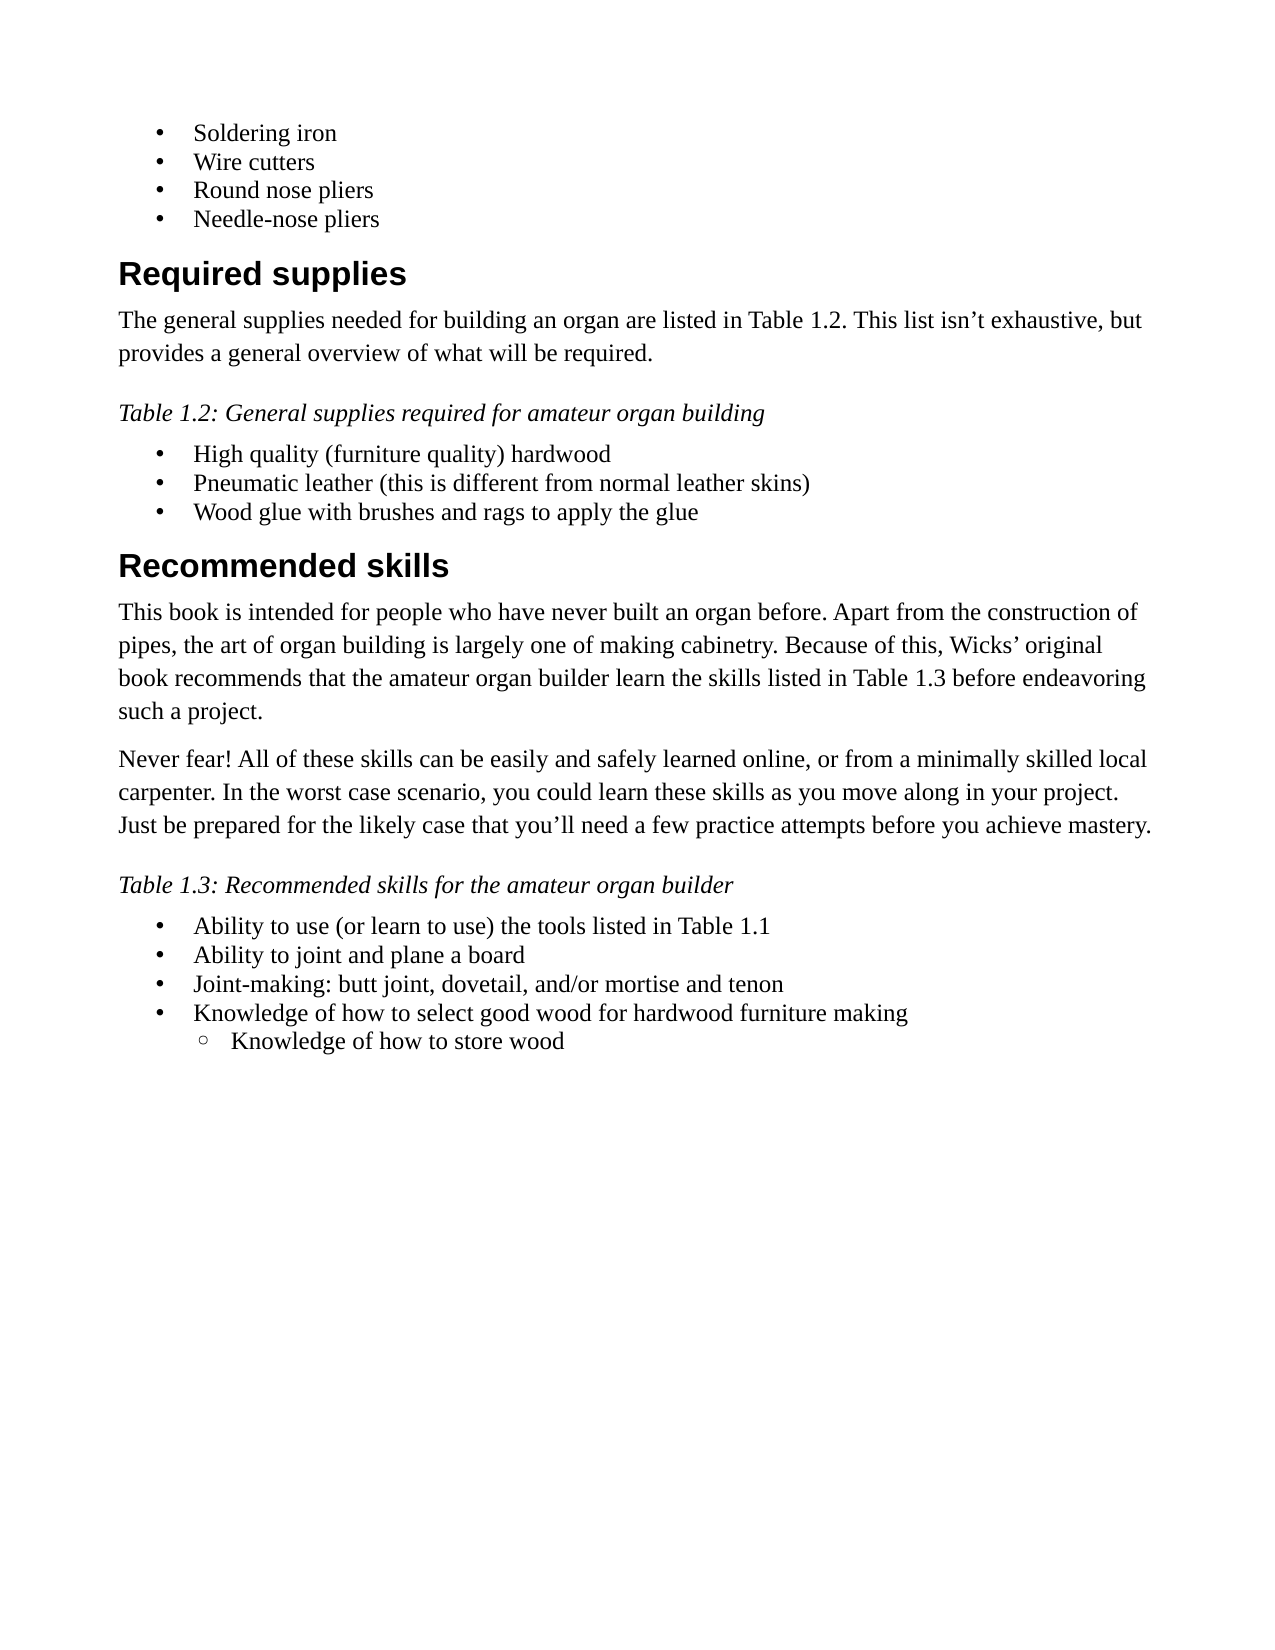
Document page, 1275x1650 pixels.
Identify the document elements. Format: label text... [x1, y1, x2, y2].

text This book is intended for people who have never built an organ before. Apart from the construction of pipes, the art of organ building is largely one of making cabinetry. Because of this, Wicks’ original book recommends that the amateur organ builder learn the skills listed in Table 1.3 before endeavoring such a project. [118, 597, 1157, 725]
text The general supplies needed for building an organ are listed in Table 1.2. This list isn’t exhaustive, but provides a general overview of what will be required. [118, 305, 1157, 367]
text Never fear! All of these skills can be easily and safely learned online, or from a minimally skilled local carpenter. In the worst case scenario, you could learn these skills as you move along in your project. Just be prepared for the likely case that you’ll need a few practice attempts before you achieve mastery. [118, 744, 1157, 839]
table_header High quality (furniture quality) hardwood Pneumatic leather (this is different from normal leather skins) Wood glue with brushes and rags to apply the glue [118, 439, 1157, 526]
subtitle Required supplies [118, 254, 1157, 292]
table_header A workbench, at least 6’ long. Assorted clamps for holding parts while working and gluing Saws for cutting planks of wood A table saw would be most useful for this purpose Planes (either power planer or a set of manual hand planes) If using a power planer, you will likely also want a power jointer A router for cutting grooves A set of hand chisels 1/4”, 3/8”, 5/8”, and 1-1/4” at the minimum 3/8” mortise chisel or mortiser A set of gouges at least one 1/2”, and ¾” A drill with bits ranging from 3/16” to 1-1/4” an expanding bit is optional get a few very small bits for precision drilling and making starter holes Screwdrivers and/or screw driving bits for your drill Paint brushes, large and small Large T-square (at least 30”) Carpenter’s square (9-12”) Soldering iron Wire cutters Round nose pliers Needle-nose pliers [118, 118, 1157, 233]
text Table 1.3: Recommended skills for the amateur organ builder [118, 870, 1157, 899]
table_header Ability to use (or learn to use) the tools listed in Table 1.1 Ability to joint and plane a board Joint-making: butt joint, dovetail, and/or mortise and tenon Knowledge of how to select good wood for hardwood furniture making Knowledge of how to store wood [118, 911, 1157, 1055]
subtitle Recommended skills [118, 546, 1157, 585]
text Table 1.2: General supplies required for amateur organ building [118, 398, 1157, 427]
